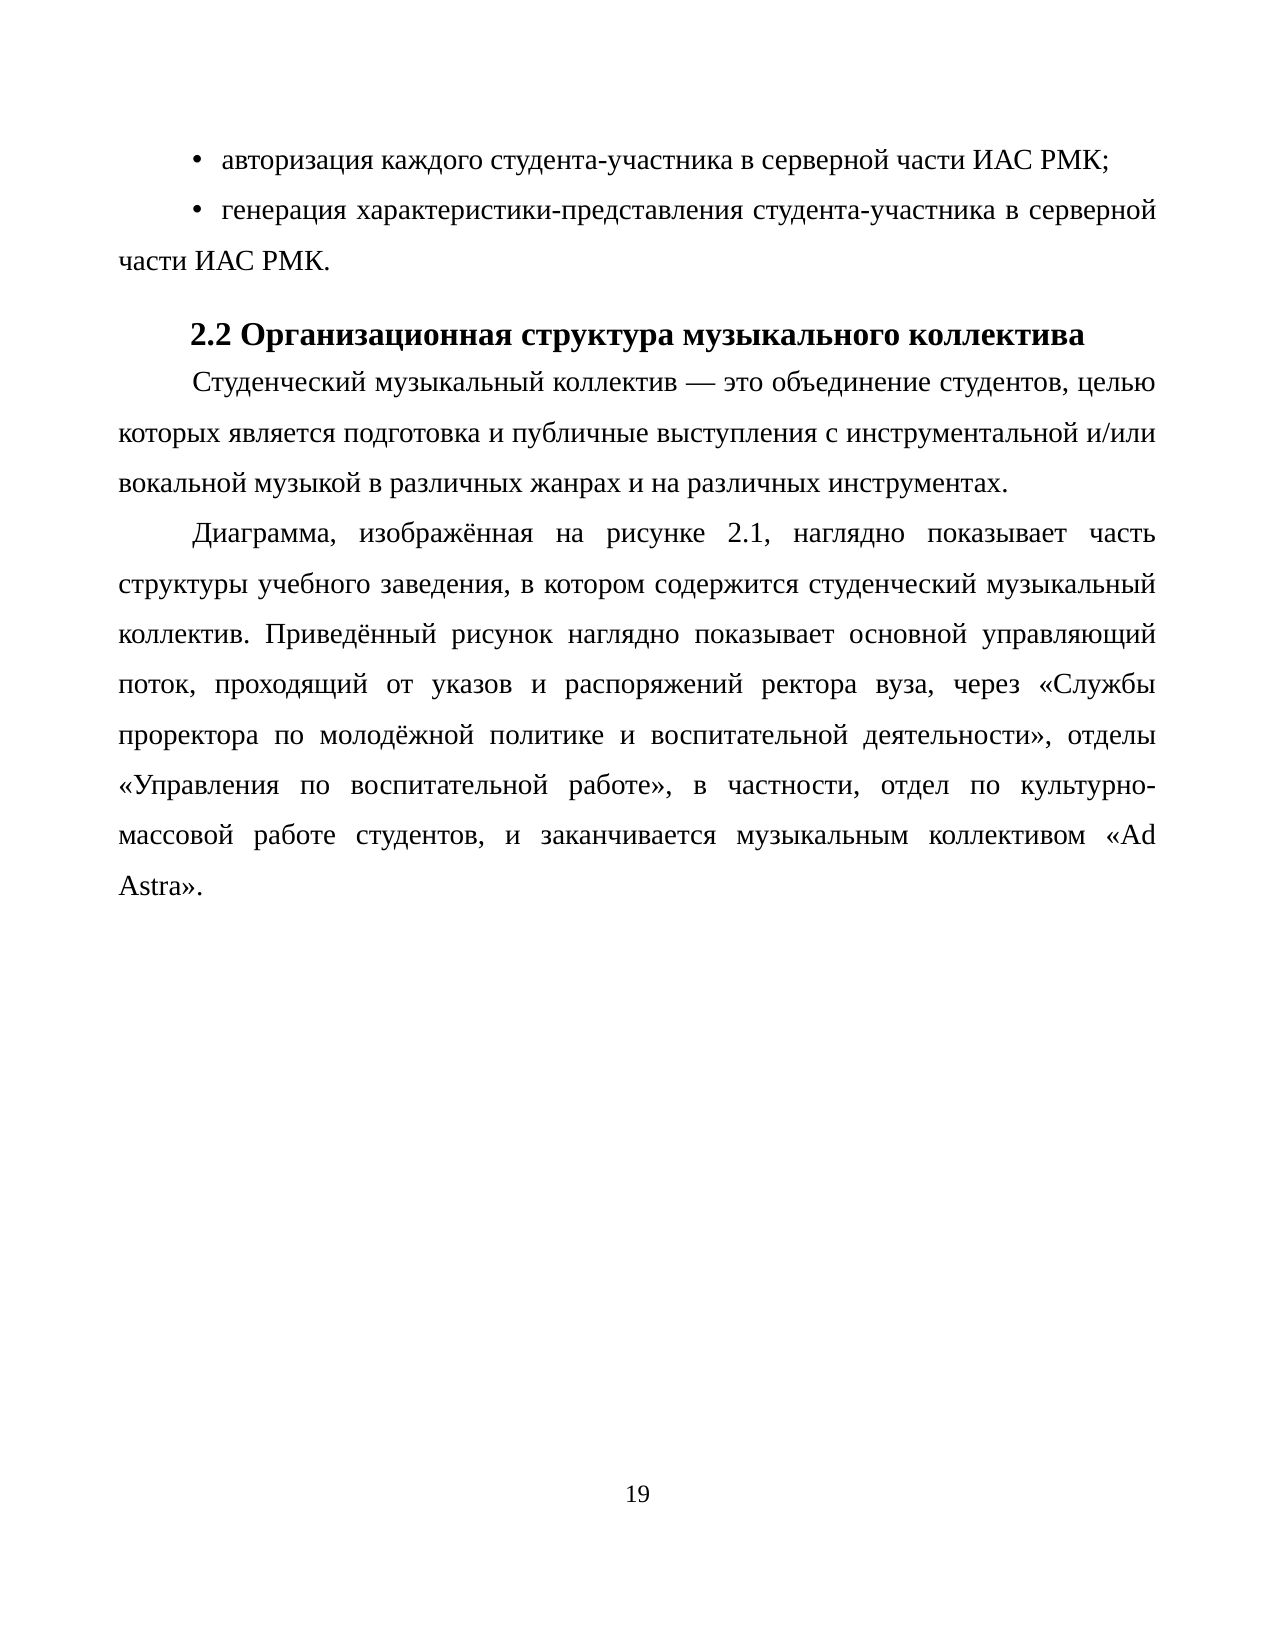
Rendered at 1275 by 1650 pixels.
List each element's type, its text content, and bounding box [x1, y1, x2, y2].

text Студенческий музыкальный коллектив — это объединение студентов, целью которых является подготовка и публичные выступления с инструментальной и/или вокальной музыкой в различных жанрах и на различных инструментах. [118, 364, 1157, 499]
text Диаграмма, изображённая на рисунке 2.1, наглядно показывает часть структуры учебного заведения, в котором содержится студенческий музыкальный коллектив. Приведённый рисунок наглядно показывает основной управляющий поток, проходящий от указов и распоряжений ректора вуза, через «Службы проректора по молодёжной политике и воспитательной деятельности», отделы «Управления по воспитательной работе», в частности, отдел по культурно-массовой работе студентов, и заканчивается музыкальным коллективом «Ad Astra». [118, 516, 1157, 901]
list авторизация каждого студента-участника в серверной части ИАС РМК; [118, 142, 1157, 175]
list генерация характеристики-представления студента-участника в серверной части ИАС РМК. [118, 192, 1157, 276]
subtitle 2.2 Организационная структура музыкального коллектива [118, 314, 1157, 352]
